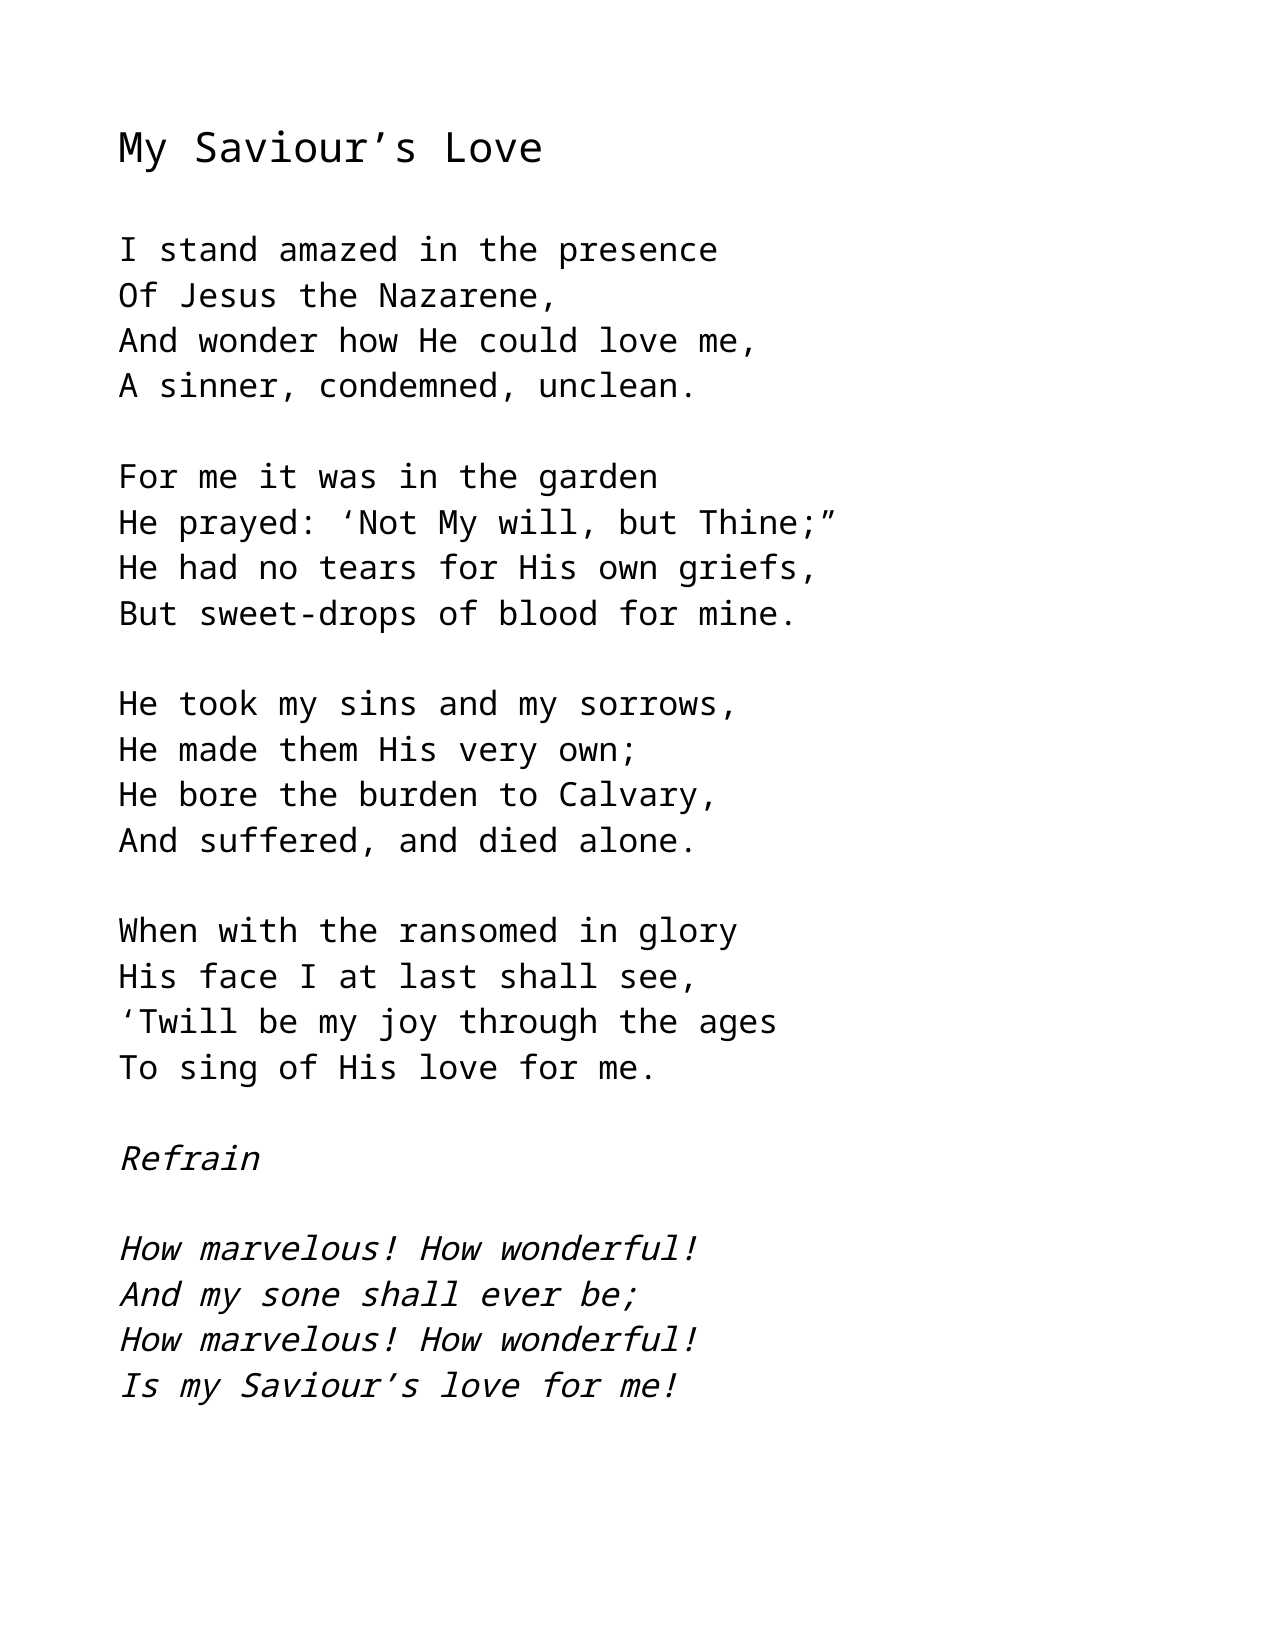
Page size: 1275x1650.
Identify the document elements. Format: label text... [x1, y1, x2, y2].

text And my sone shall ever be; [118, 1271, 1157, 1316]
text A sinner, condemned, unclean. [118, 362, 1157, 408]
text And suffered, and died alone. [118, 816, 1157, 862]
text How marvelous! How wonderful! [118, 1225, 1157, 1271]
text But sweet-drops of blood for mine. [118, 589, 1157, 635]
text He had no tears for His own griefs, [118, 544, 1157, 589]
text Is my Saviour’s love for me! [118, 1361, 1157, 1407]
text For me it was in the garden [118, 453, 1157, 498]
text And wonder how He could love me, [118, 317, 1157, 362]
text ‘Twill be my joy through the ages [118, 998, 1157, 1043]
text How marvelous! How wonderful! [118, 1316, 1157, 1361]
text He prayed: ‘Not My will, but Thine;” [118, 498, 1157, 544]
text Refrain [118, 1134, 1157, 1180]
text His face I at last shall see, [118, 953, 1157, 998]
text My Saviour’s Love [118, 118, 1157, 175]
text Of Jesus the Nazarene, [118, 271, 1157, 317]
text He made them His very own; [118, 726, 1157, 771]
text He took my sins and my sorrows, [118, 680, 1157, 726]
text When with the ransomed in glory [118, 907, 1157, 953]
text I stand amazed in the presence [118, 226, 1157, 271]
text He bore the burden to Calvary, [118, 771, 1157, 816]
text To sing of His love for me. [118, 1043, 1157, 1089]
